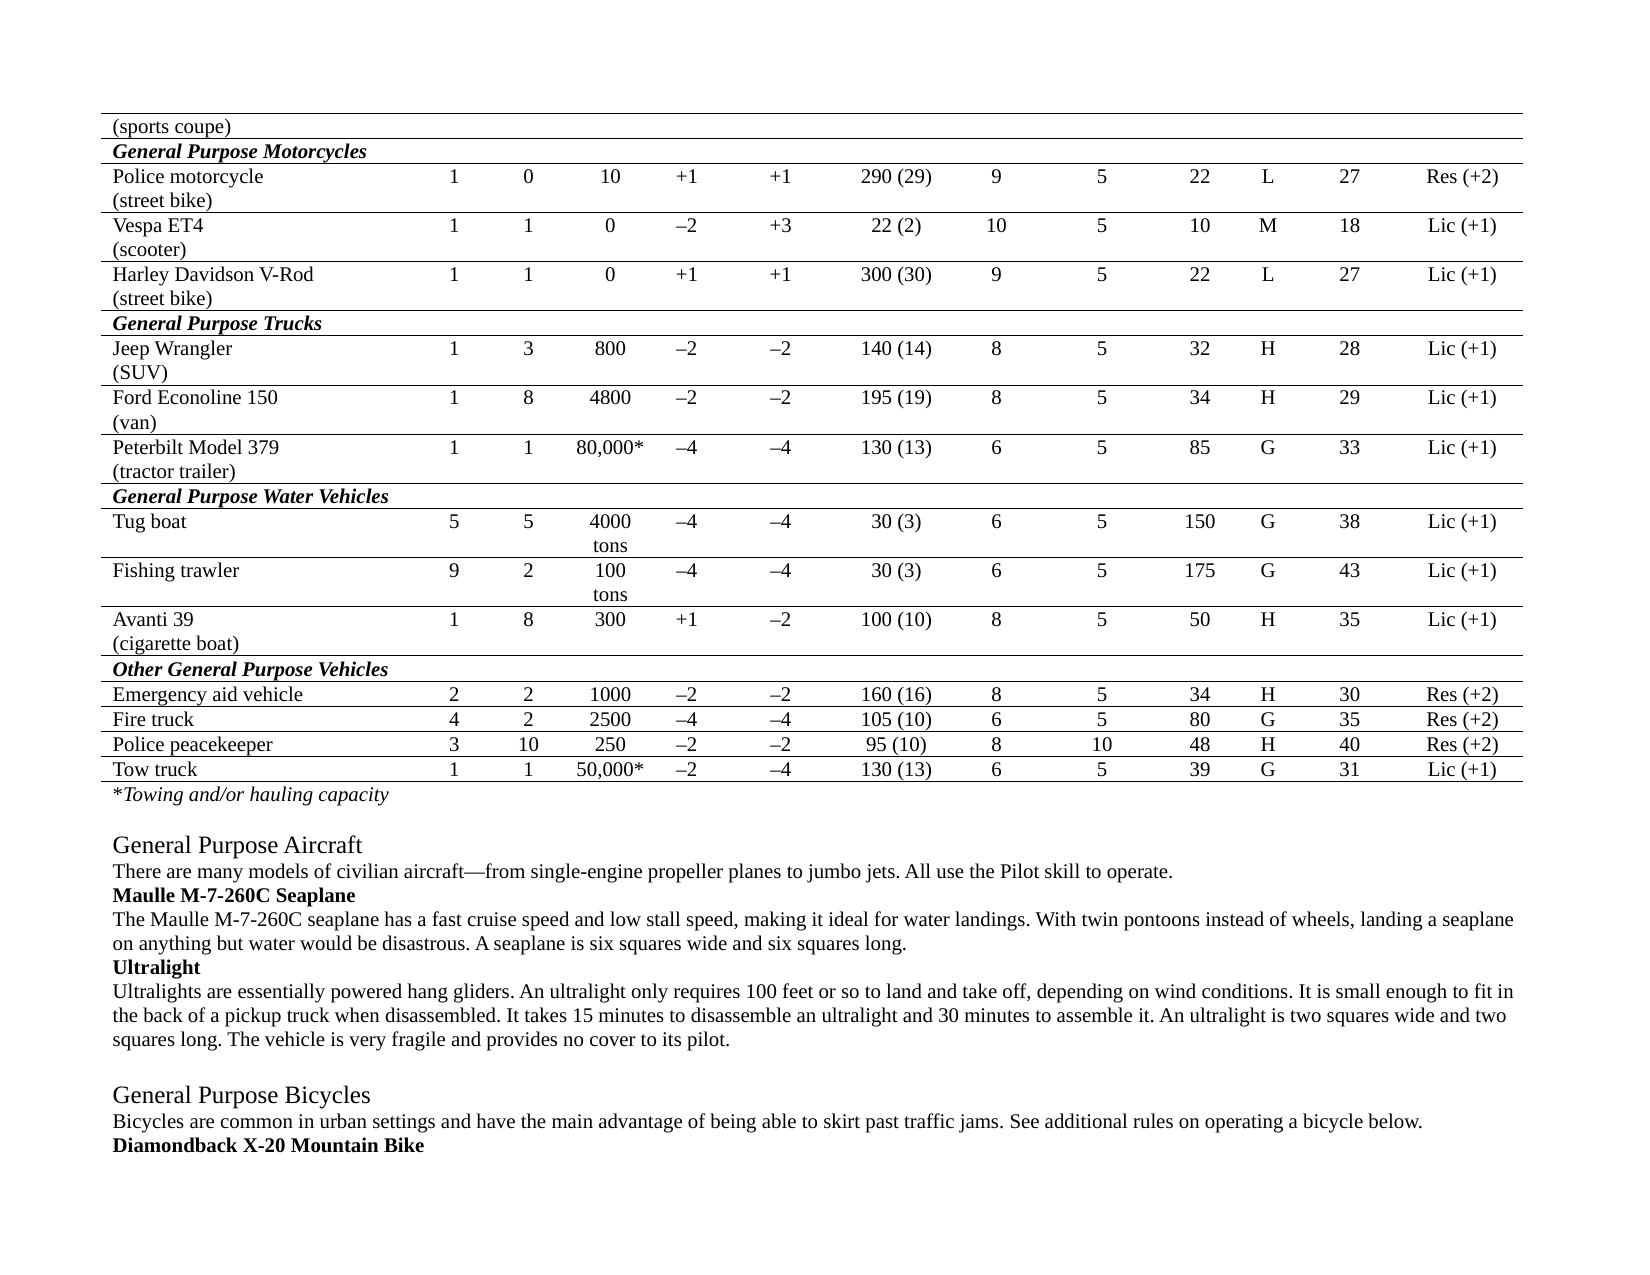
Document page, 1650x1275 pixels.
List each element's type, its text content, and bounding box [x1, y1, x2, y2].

table_cell *Towing and/or hauling capacity [101, 782, 1523, 806]
table_cell –4 [718, 435, 843, 483]
text General Purpose Bicycles [112, 1080, 1537, 1109]
table_cell Tug boat [101, 509, 417, 557]
table_cell 28 [1297, 336, 1402, 384]
table_cell H [1239, 386, 1297, 434]
table_cell General Purpose Motorcycles [101, 139, 1523, 163]
table_cell 48 [1161, 732, 1239, 756]
table_cell [1043, 114, 1161, 138]
table_cell Lic (+1) [1402, 262, 1523, 310]
table_cell 10 [565, 164, 655, 212]
table_cell –2 [655, 682, 718, 706]
table_cell Res (+2) [1402, 732, 1523, 756]
table_cell 9 [949, 164, 1043, 212]
table_cell 8 [949, 336, 1043, 384]
table_cell –4 [655, 435, 718, 483]
table_cell –4 [718, 707, 843, 731]
table_cell –2 [655, 732, 718, 756]
table_cell 290 (29) [843, 164, 949, 212]
table_cell Lic (+1) [1402, 607, 1523, 655]
table_cell [1402, 114, 1523, 138]
table_cell Avanti 39 (cigarette boat) [101, 607, 417, 655]
table_cell 5 [1043, 707, 1161, 731]
table_cell 5 [1043, 386, 1161, 434]
table_cell Lic (+1) [1402, 509, 1523, 557]
table_cell (sports coupe) [101, 114, 417, 138]
table_cell 1 [417, 262, 492, 310]
table_cell Res (+2) [1402, 682, 1523, 706]
table_cell 39 [1161, 757, 1239, 781]
table_cell 35 [1297, 707, 1402, 731]
table_cell [565, 114, 655, 138]
table_cell 1 [417, 435, 492, 483]
table_cell +1 [718, 164, 843, 212]
text Ultralights are essentially powered hang gliders. An ultralight only requires 100 feet or so to land and take off, depending on wind conditions. It is small enough to fit in the back of a pickup truck when disassembled. It takes 15 minutes to disassemble an ultralight and 30 minutes to assemble it. An ultralight is two squares wide and two squares long. The vehicle is very fragile and provides no cover to its pilot. [112, 979, 1537, 1051]
table_cell 150 [1161, 509, 1239, 557]
table_cell 6 [949, 509, 1043, 557]
table_cell 105 (10) [843, 707, 949, 731]
table_cell Ford Econoline 150 (van) [101, 386, 417, 434]
table_cell –2 [655, 386, 718, 434]
table_cell 1 [417, 336, 492, 384]
table_cell 50 [1161, 607, 1239, 655]
table_cell 6 [949, 435, 1043, 483]
table_cell 33 [1297, 435, 1402, 483]
table_cell 5 [1043, 509, 1161, 557]
table_cell General Purpose Trucks [101, 311, 1523, 335]
table_cell Fire truck [101, 707, 417, 731]
table_cell 50,000* [565, 757, 655, 781]
table_cell [492, 114, 565, 138]
table_cell –4 [718, 558, 843, 606]
table_cell Lic (+1) [1402, 435, 1523, 483]
table_cell 31 [1297, 757, 1402, 781]
table_cell 27 [1297, 262, 1402, 310]
table_cell 35 [1297, 607, 1402, 655]
table_cell 2 [492, 558, 565, 606]
table_cell 1 [417, 213, 492, 261]
table_cell 1000 [565, 682, 655, 706]
text There are many models of civilian aircraft—from single-engine propeller planes to jumbo jets. All use the Pilot skill to operate. [112, 859, 1537, 883]
table_cell Lic (+1) [1402, 336, 1523, 384]
table_cell 2500 [565, 707, 655, 731]
table_cell 130 (13) [843, 435, 949, 483]
table_cell 22 [1161, 164, 1239, 212]
table_cell +1 [655, 262, 718, 310]
table_cell 32 [1161, 336, 1239, 384]
table_cell 34 [1161, 386, 1239, 434]
table_cell 100 tons [565, 558, 655, 606]
table_cell –4 [718, 757, 843, 781]
table_cell 175 [1161, 558, 1239, 606]
table_cell 300 (30) [843, 262, 949, 310]
table_cell [417, 114, 492, 138]
table_cell –4 [655, 558, 718, 606]
table_cell 195 (19) [843, 386, 949, 434]
table_cell 800 [565, 336, 655, 384]
table_cell G [1239, 435, 1297, 483]
table_cell Jeep Wrangler (SUV) [101, 336, 417, 384]
table_cell 30 (3) [843, 558, 949, 606]
table_cell G [1239, 707, 1297, 731]
table_cell 5 [1043, 164, 1161, 212]
table_cell 4 [417, 707, 492, 731]
table_cell 5 [1043, 435, 1161, 483]
table_cell 10 [1043, 732, 1161, 756]
table_cell 95 (10) [843, 732, 949, 756]
table_cell Vespa ET4 (scooter) [101, 213, 417, 261]
text Maulle M-7-260C Seaplane [112, 883, 1537, 907]
table_cell Other General Purpose Vehicles [101, 656, 1523, 681]
text General Purpose Aircraft [112, 830, 1537, 859]
table_cell Lic (+1) [1402, 757, 1523, 781]
table_cell [949, 114, 1043, 138]
table_cell 8 [492, 386, 565, 434]
table_cell 140 (14) [843, 336, 949, 384]
table_cell 5 [1043, 757, 1161, 781]
table_cell 0 [565, 213, 655, 261]
table_cell 8 [949, 607, 1043, 655]
table_cell Harley Davidson V-Rod (street bike) [101, 262, 417, 310]
table_cell 0 [492, 164, 565, 212]
table_cell 8 [949, 732, 1043, 756]
table_cell [1297, 114, 1402, 138]
table_cell Res (+2) [1402, 164, 1523, 212]
text Ultralight [112, 955, 1537, 979]
table_cell 85 [1161, 435, 1239, 483]
table_cell 5 [1043, 607, 1161, 655]
table_cell 1 [417, 607, 492, 655]
table_cell 3 [417, 732, 492, 756]
table_cell 3 [492, 336, 565, 384]
text Diamondback X-20 Mountain Bike [112, 1133, 1537, 1157]
table_cell 9 [417, 558, 492, 606]
table_cell 8 [949, 682, 1043, 706]
table_cell 43 [1297, 558, 1402, 606]
table_cell –4 [655, 509, 718, 557]
table_cell [843, 114, 949, 138]
table_cell +1 [655, 164, 718, 212]
table_cell 8 [492, 607, 565, 655]
table_cell 100 (10) [843, 607, 949, 655]
table_cell 22 (2) [843, 213, 949, 261]
table_cell 2 [492, 707, 565, 731]
text Bicycles are common in urban settings and have the main advantage of being able to skirt past traffic jams. See additional rules on operating a bicycle below. [112, 1109, 1537, 1133]
table_cell Tow truck [101, 757, 417, 781]
table_cell 1 [492, 213, 565, 261]
table_cell M [1239, 213, 1297, 261]
table_cell [1161, 114, 1239, 138]
table_cell Lic (+1) [1402, 386, 1523, 434]
table_cell 1 [492, 757, 565, 781]
table_cell Res (+2) [1402, 707, 1523, 731]
table_cell –4 [655, 707, 718, 731]
table_cell –2 [655, 757, 718, 781]
table_cell G [1239, 757, 1297, 781]
table_cell 9 [949, 262, 1043, 310]
table_cell –2 [718, 386, 843, 434]
table_cell [655, 114, 718, 138]
table_cell 1 [417, 757, 492, 781]
table_cell 1 [417, 164, 492, 212]
table_cell 5 [1043, 336, 1161, 384]
table_cell 38 [1297, 509, 1402, 557]
table_cell 22 [1161, 262, 1239, 310]
table_cell –2 [718, 607, 843, 655]
table_cell [718, 114, 843, 138]
table_cell H [1239, 682, 1297, 706]
table_cell –2 [718, 682, 843, 706]
table_cell 80 [1161, 707, 1239, 731]
table_cell 4800 [565, 386, 655, 434]
table_cell –2 [655, 213, 718, 261]
table_cell –2 [655, 336, 718, 384]
table_cell 6 [949, 757, 1043, 781]
table_cell –2 [718, 732, 843, 756]
table_cell H [1239, 336, 1297, 384]
table_cell 2 [492, 682, 565, 706]
table_cell 5 [492, 509, 565, 557]
table_cell 29 [1297, 386, 1402, 434]
table_cell 5 [1043, 682, 1161, 706]
table_cell 6 [949, 707, 1043, 731]
table_cell Lic (+1) [1402, 213, 1523, 261]
table_cell G [1239, 558, 1297, 606]
table_cell Police peacekeeper [101, 732, 417, 756]
table_cell +1 [655, 607, 718, 655]
table_cell 250 [565, 732, 655, 756]
table_cell 130 (13) [843, 757, 949, 781]
table_cell 10 [492, 732, 565, 756]
table_cell 1 [417, 386, 492, 434]
table_cell H [1239, 732, 1297, 756]
table_cell 5 [417, 509, 492, 557]
table_cell 5 [1043, 262, 1161, 310]
table_cell 4000 tons [565, 509, 655, 557]
table_cell 300 [565, 607, 655, 655]
table_cell L [1239, 164, 1297, 212]
table_cell General Purpose Water Vehicles [101, 484, 1523, 508]
table_cell 0 [565, 262, 655, 310]
table_cell 1 [492, 262, 565, 310]
table_cell 40 [1297, 732, 1402, 756]
table_cell Emergency aid vehicle [101, 682, 417, 706]
table_cell 1 [492, 435, 565, 483]
table_cell 160 (16) [843, 682, 949, 706]
table_cell –4 [718, 509, 843, 557]
table_cell 8 [949, 386, 1043, 434]
table_cell +3 [718, 213, 843, 261]
table_cell 18 [1297, 213, 1402, 261]
table_cell 27 [1297, 164, 1402, 212]
table_cell 80,000* [565, 435, 655, 483]
table_cell Peterbilt Model 379 (tractor trailer) [101, 435, 417, 483]
table_cell 34 [1161, 682, 1239, 706]
table_cell 30 [1297, 682, 1402, 706]
table_cell 10 [949, 213, 1043, 261]
table_cell 5 [1043, 213, 1161, 261]
table_cell Police motorcycle (street bike) [101, 164, 417, 212]
table_cell 30 (3) [843, 509, 949, 557]
table_cell –2 [718, 336, 843, 384]
table_cell +1 [718, 262, 843, 310]
table_cell [1239, 114, 1297, 138]
table_cell H [1239, 607, 1297, 655]
table_cell G [1239, 509, 1297, 557]
table_cell L [1239, 262, 1297, 310]
table_cell Fishing trawler [101, 558, 417, 606]
table_cell 2 [417, 682, 492, 706]
text The Maulle M-7-260C seaplane has a fast cruise speed and low stall speed, making it ideal for water landings. With twin pontoons instead of wheels, landing a seaplane on anything but water would be disastrous. A seaplane is six squares wide and six squares long. [112, 907, 1537, 955]
table_cell 6 [949, 558, 1043, 606]
table_cell Lic (+1) [1402, 558, 1523, 606]
table_cell 10 [1161, 213, 1239, 261]
table_cell 5 [1043, 558, 1161, 606]
